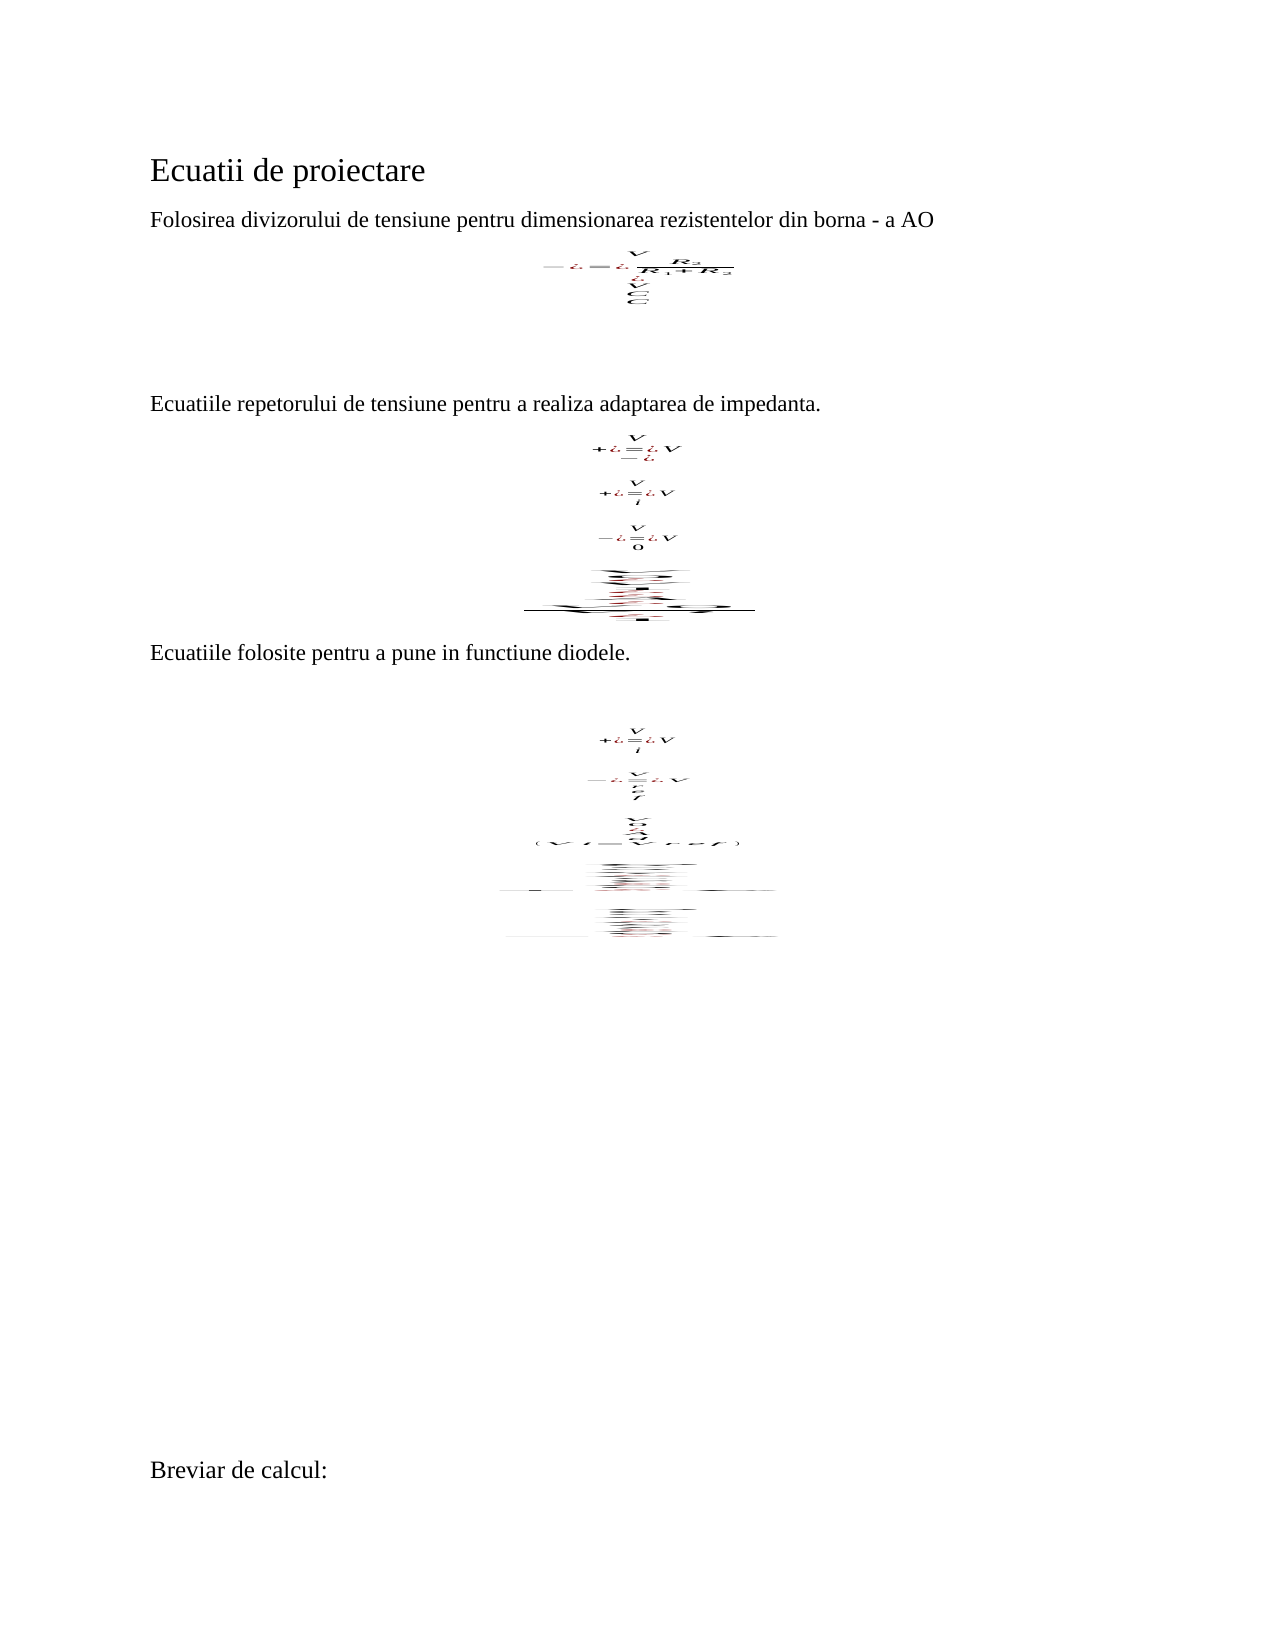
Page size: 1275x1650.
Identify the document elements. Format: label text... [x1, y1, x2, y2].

text Ecuatii de proiectare [150, 150, 1125, 188]
text Folosirea divizorului de tensiune pentru dimensionarea rezistentelor din borna - a AO [150, 206, 1125, 232]
text Ecuatiile repetorului de tensiune pentru a realiza adaptarea de impedanta. [150, 389, 1125, 416]
text Ecuatiile folosite pentru a pune in functiune diodele. [150, 639, 1125, 666]
text Breviar de calcul: [150, 1456, 1125, 1484]
